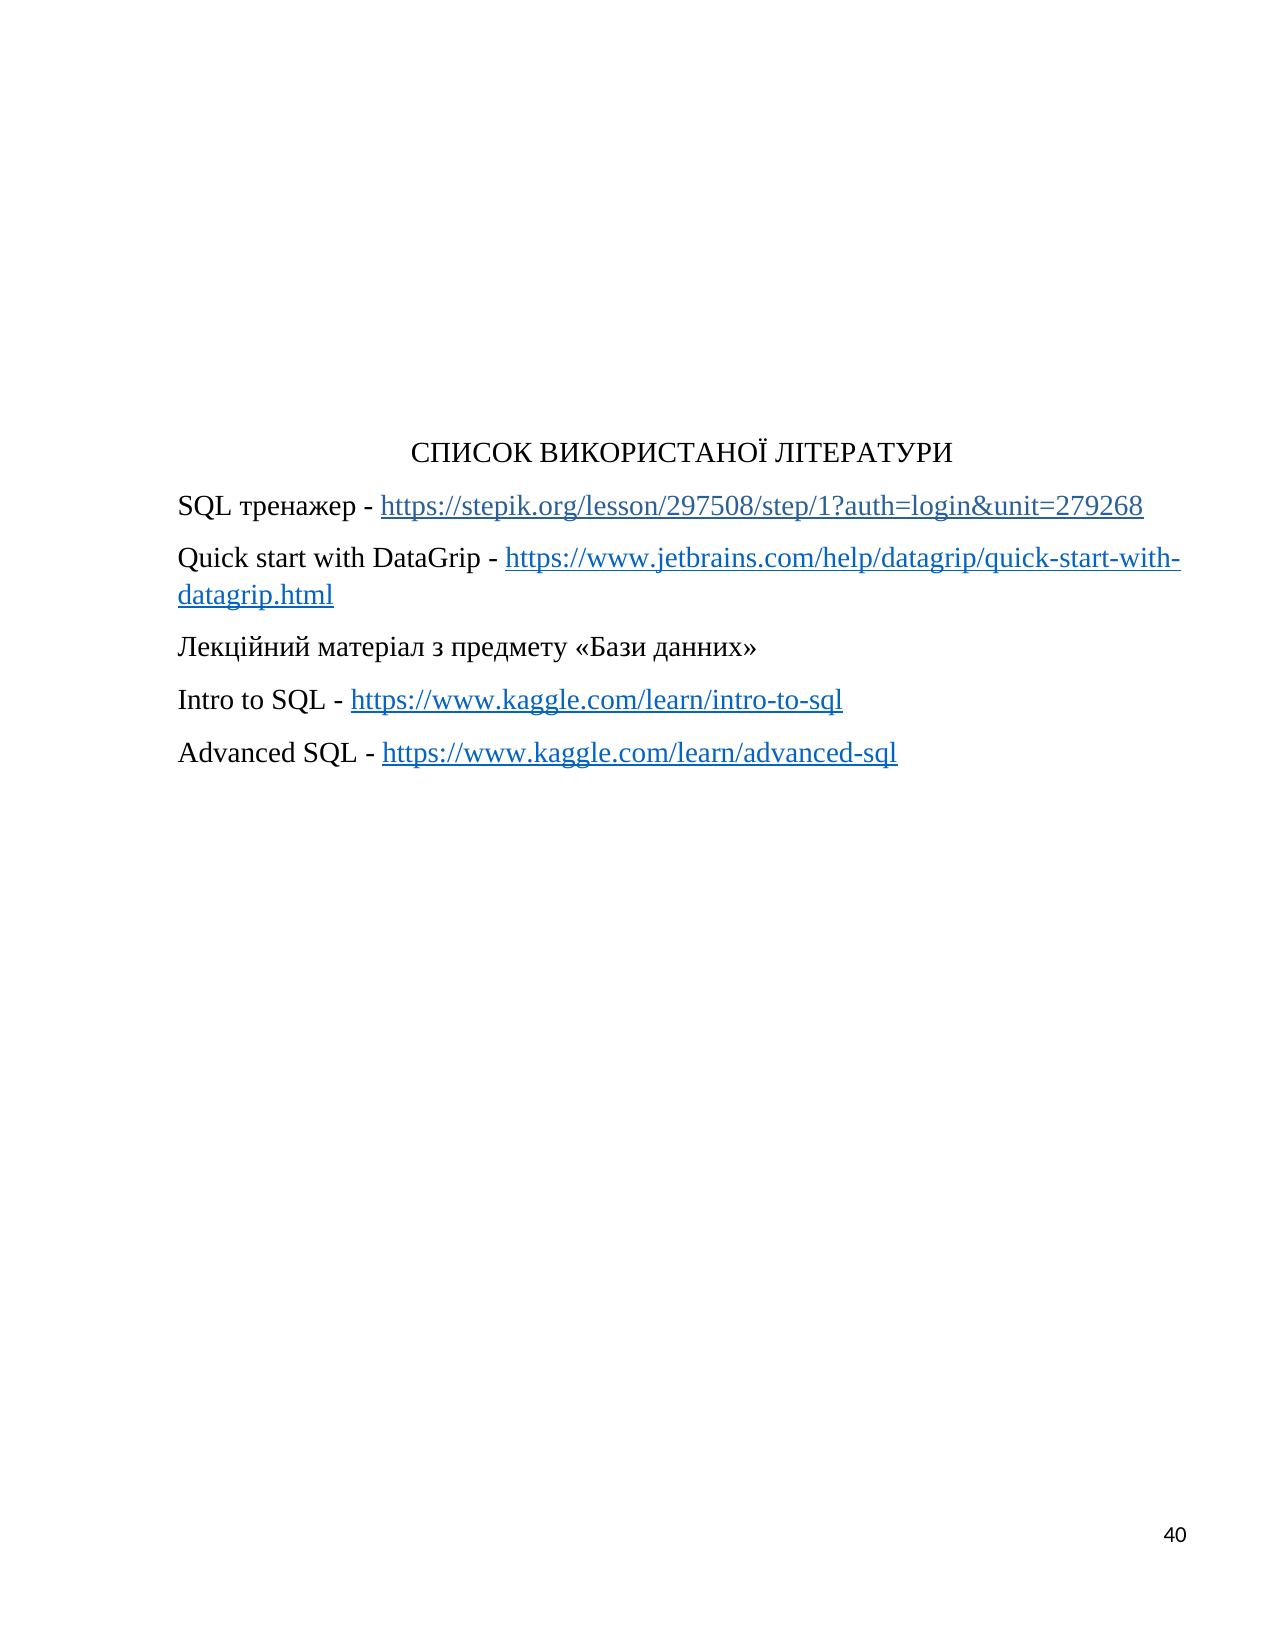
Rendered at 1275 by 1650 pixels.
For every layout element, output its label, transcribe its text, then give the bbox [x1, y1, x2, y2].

text Лекційний матеріал з предмету «Бази данних» [177, 629, 1186, 663]
text Intro to SQL - https://www.kaggle.com/learn/intro-to-sql [177, 682, 1186, 716]
text Advanced SQL - https://www.kaggle.com/learn/advanced-sql [177, 735, 1186, 769]
text Quick start with DataGrip - https://www.jetbrains.com/help/datagrip/quick-start-with-datagrip.html [177, 541, 1186, 610]
text SQL тренажер - https://stepik.org/lesson/297508/step/1?auth=login&unit=279268 [177, 488, 1186, 521]
text СПИСОК ВИКОРИСТАНОЇ ЛІТЕРАТУРИ [177, 435, 1186, 468]
